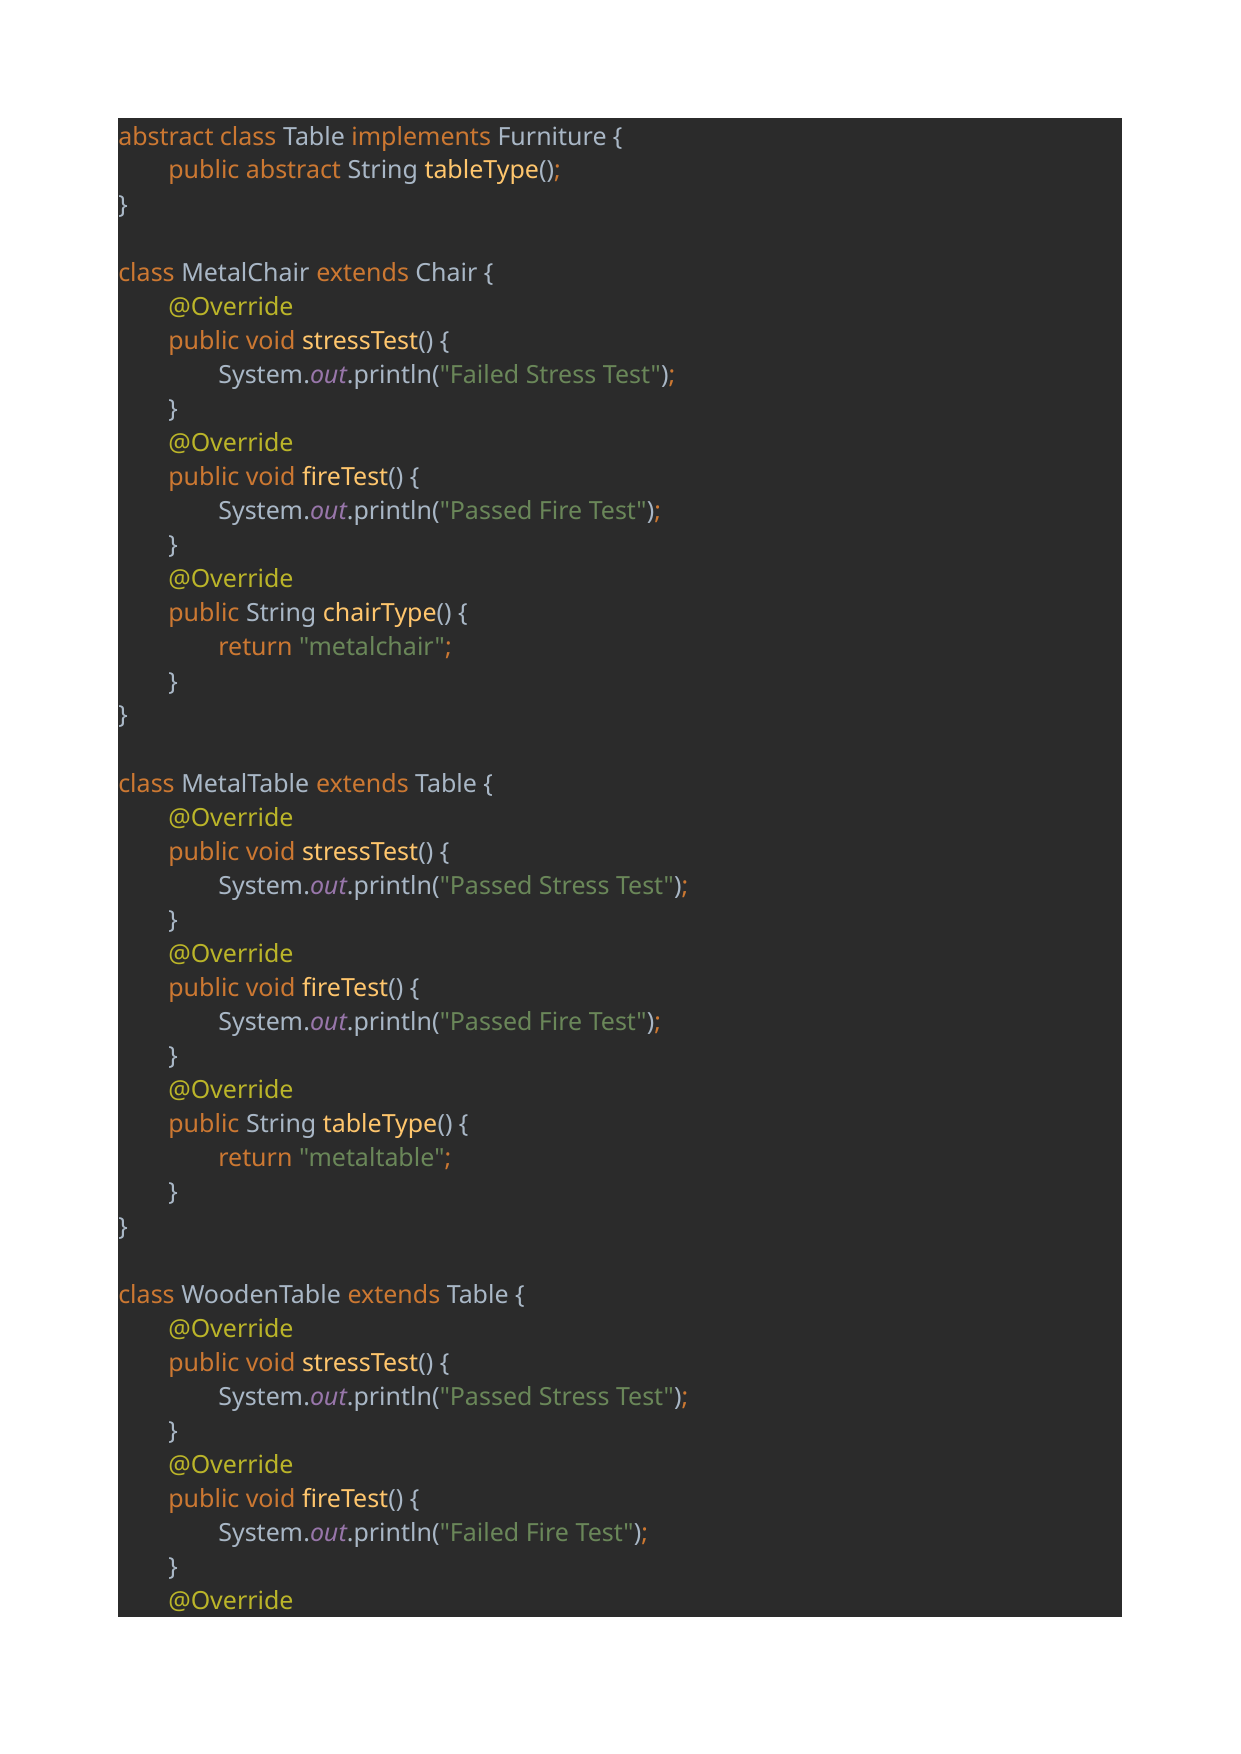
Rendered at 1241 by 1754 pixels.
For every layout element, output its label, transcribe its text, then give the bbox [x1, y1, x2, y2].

text public String chairType() { [118, 595, 1122, 629]
text public void stressTest() { [118, 833, 1122, 867]
text public void stressTest() { [118, 1344, 1122, 1378]
text return "metaltable"; [118, 1140, 1122, 1174]
text System.out.println("Failed Stress Test"); [118, 357, 1122, 391]
text System.out.println("Passed Stress Test"); [118, 1378, 1122, 1412]
text } [118, 697, 1122, 731]
text } [118, 1174, 1122, 1208]
text class MetalChair extends Chair { [118, 254, 1122, 288]
text } [118, 186, 1122, 220]
text @Override [118, 1447, 1122, 1481]
text } [118, 391, 1122, 425]
text } [118, 1549, 1122, 1583]
text System.out.println("Passed Fire Test"); [118, 1004, 1122, 1038]
text @Override [118, 425, 1122, 459]
text @Override [118, 288, 1122, 322]
text class MetalTable extends Table { [118, 765, 1122, 799]
text } [118, 1038, 1122, 1072]
text } [118, 1412, 1122, 1447]
text } [118, 527, 1122, 561]
text return "metalchair"; [118, 629, 1122, 663]
text System.out.println("Failed Fire Test"); [118, 1515, 1122, 1549]
text } [118, 663, 1122, 697]
text } [118, 1208, 1122, 1242]
text System.out.println("Passed Stress Test"); [118, 867, 1122, 902]
text @Override [118, 1310, 1122, 1344]
text } [118, 902, 1122, 936]
text @Override [118, 1072, 1122, 1106]
text public void fireTest() { [118, 459, 1122, 493]
text @Override [118, 936, 1122, 970]
text public void fireTest() { [118, 970, 1122, 1004]
text public void fireTest() { [118, 1481, 1122, 1515]
text public String tableType() { [118, 1106, 1122, 1140]
text System.out.println("Passed Fire Test"); [118, 493, 1122, 527]
text @Override [118, 799, 1122, 833]
text public void stressTest() { [118, 322, 1122, 357]
text @Override [118, 1583, 1122, 1617]
text public abstract String tableType(); [118, 152, 1122, 186]
text class WoodenTable extends Table { [118, 1276, 1122, 1310]
text @Override [118, 561, 1122, 595]
text abstract class Table implements Furniture { [118, 118, 1122, 152]
